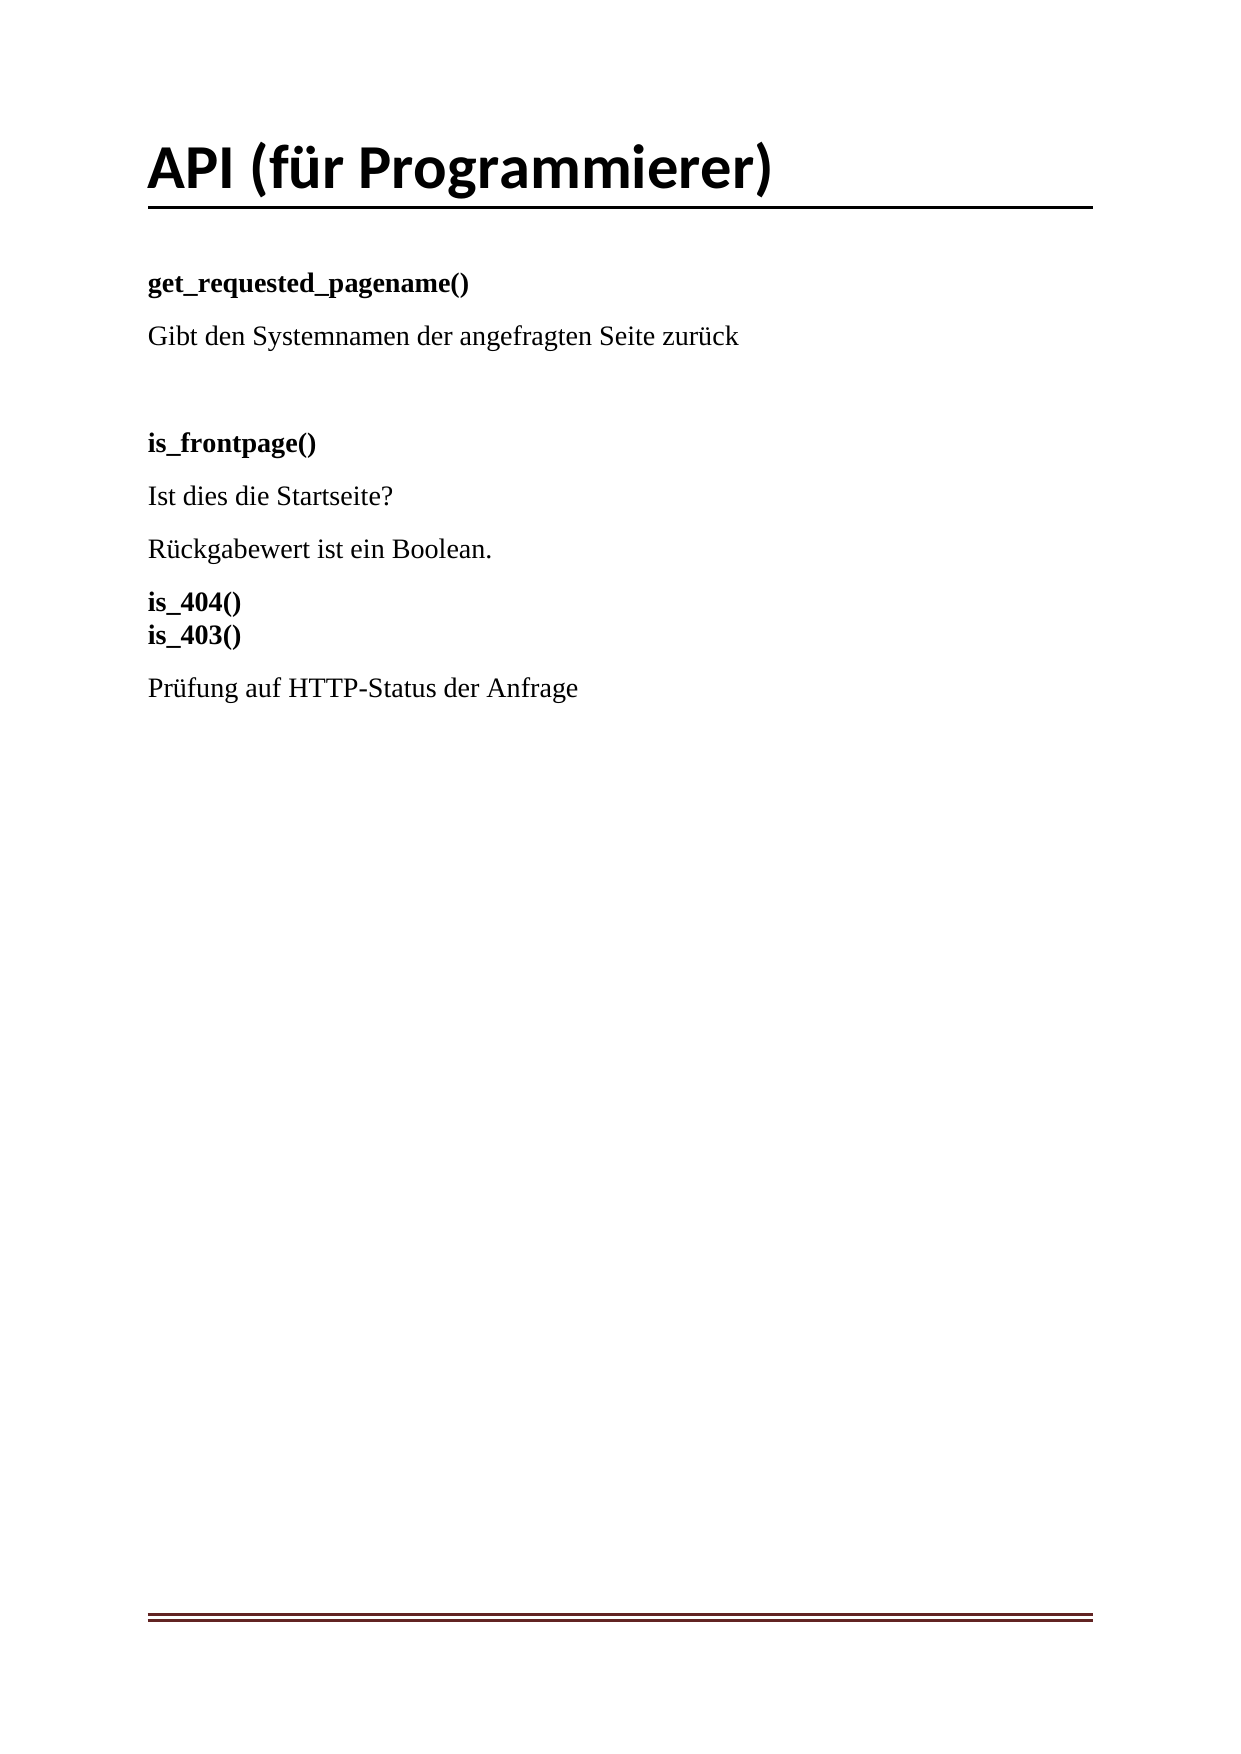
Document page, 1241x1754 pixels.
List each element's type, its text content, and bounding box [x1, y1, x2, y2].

text is_404() is_403() [148, 585, 1093, 650]
text Ist dies die Startseite? [148, 479, 1093, 511]
text get_requested_pagename() [148, 266, 1093, 298]
text API (für Programmierer) [148, 128, 1093, 206]
text Gibt den Systemnamen der angefragten Seite zurück [148, 319, 1093, 352]
text Rückgabewert ist ein Boolean. [148, 532, 1093, 564]
text Prüfung auf HTTP-Status der Anfrage [148, 671, 1093, 703]
text is_frontpage() [148, 426, 1093, 458]
